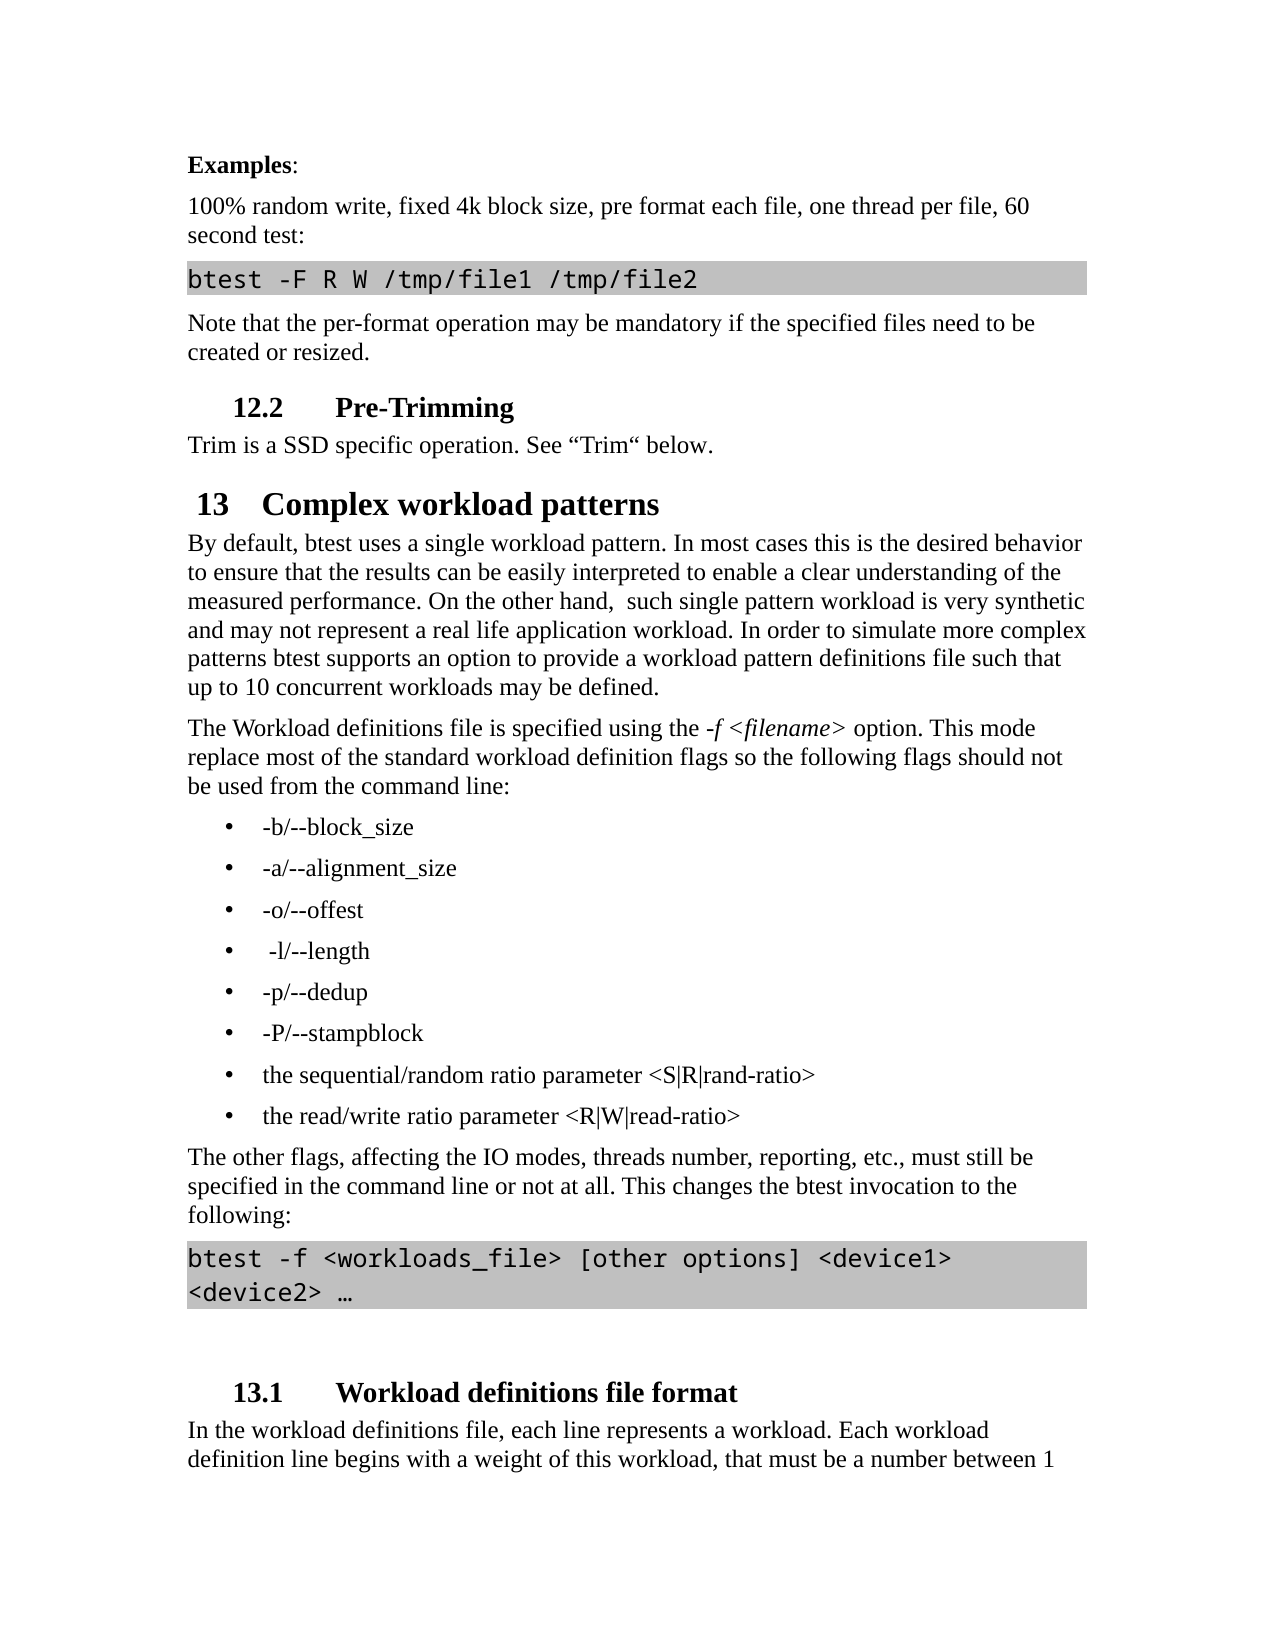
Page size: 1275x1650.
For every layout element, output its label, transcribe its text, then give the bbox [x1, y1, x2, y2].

text In the workload definitions file, each line represents a workload. Each workload definition line begins with a weight of this workload, that must be a number between 1 [187, 1415, 1087, 1473]
text 100% random write, fixed 4k block size, pre format each file, one thread per file, 60 second test: [187, 191, 1087, 249]
list the read/write ratio parameter <R|W|read-ratio> [225, 1101, 1087, 1130]
list -P/--stampblock [225, 1018, 1087, 1047]
text The Workload definitions file is specified using the -f <filename> option. This mode replace most of the standard workload definition flags so the following flags should not be used from the command line: [187, 713, 1087, 800]
text Note that the per-format operation may be mandatory if the specified files need to be created or resized. [187, 308, 1087, 365]
list -b/--block_size [225, 812, 1087, 841]
subtitle Workload definitions file format [225, 1375, 1087, 1409]
subtitle Complex workload patterns [187, 484, 1087, 522]
list -o/--offest [225, 895, 1087, 923]
text Examples: [187, 150, 1087, 179]
text btest -f <workloads_file> [other options] <device1> <device2> … [187, 1241, 1087, 1309]
text The other flags, affecting the IO modes, threads number, reporting, etc., must still be specified in the command line or not at all. This changes the btest invocation to the following: [187, 1142, 1087, 1228]
list -l/--length [225, 936, 1087, 965]
list the sequential/random ratio parameter <S|R|rand-ratio> [225, 1060, 1087, 1088]
subtitle Pre-Trimming [225, 390, 1087, 424]
text By default, btest uses a single workload pattern. In most cases this is the desired behavior to ensure that the results can be easily interpreted to enable a clear understanding of the measured performance. On the other hand, such single pattern workload is very synthetic and may not represent a real life application workload. In order to simulate more complex patterns btest supports an option to provide a workload pattern definitions file such that up to 10 concurrent workloads may be defined. [187, 528, 1087, 701]
text Trim is a SSD specific operation. See “Trim“ below. [187, 430, 1087, 459]
list -a/--alignment_size [225, 853, 1087, 882]
text btest -F R W /tmp/file1 /tmp/file2 [187, 261, 1087, 295]
list -p/--dedup [225, 977, 1087, 1006]
